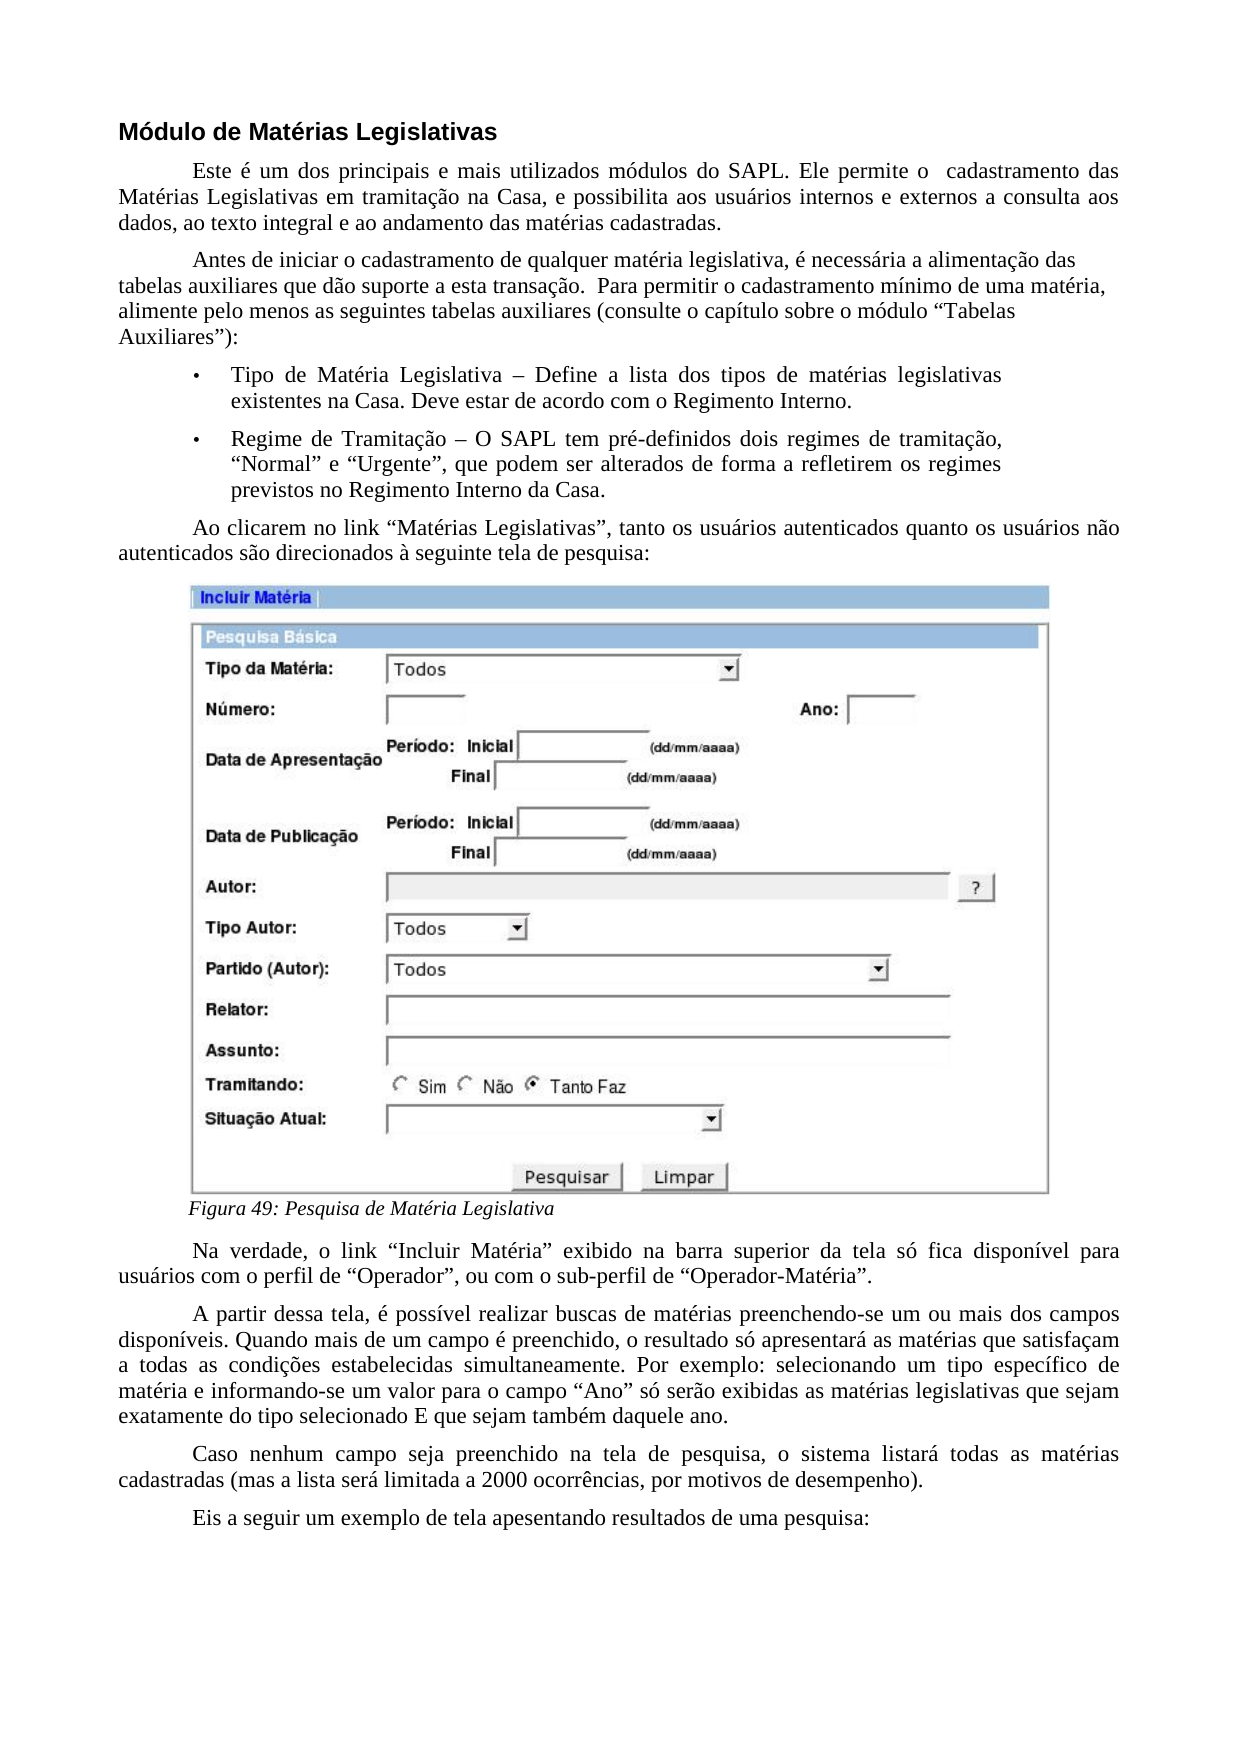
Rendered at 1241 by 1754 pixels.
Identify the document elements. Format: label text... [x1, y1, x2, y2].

text Eis a seguir um exemplo de tela apesentando resultados de uma pesquisa: [118, 1505, 1122, 1530]
text Figura 49: Pesquisa de Matéria Legislativa [188, 1197, 1052, 1220]
subtitle Módulo de Matérias Legislativas [118, 118, 1122, 146]
text A partir dessa tela, é possível realizar buscas de matérias preenchendo-se um ou mais dos campos disponíveis. Quando mais de um campo é preenchido, o resultado só apresentará as matérias que satisfaçam a todas as condições estabelecidas simultaneamente. Por exemplo: selecionando um tipo específico de matéria e informando-se um valor para o campo “Ano” só serão exibidas as matérias legislativas que sejam exatamente do tipo selecionado E que sejam também daquele ano. [118, 1301, 1122, 1429]
text Ao clicarem no link “Matérias Legislativas”, tanto os usuários autenticados quanto os usuários não autenticados são direcionados à seguinte tela de pesquisa: [118, 514, 1122, 566]
text Antes de iniciar o cadastramento de qualquer matéria legislativa, é necessária a alimentação das tabelas auxiliares que dão suporte a esta transação. Para permitir o cadastramento mínimo de uma matéria, alimente pelo menos as seguintes tabelas auxiliares (consulte o capítulo sobre o módulo “Tabelas Auxiliares”): [118, 247, 1122, 349]
list Regime de Tramitação – O SAPL tem pré-definidos dois regimes de tramitação, “Normal” e “Urgente”, que podem ser alterados de forma a refletirem os regimes previstos no Regimento Interno da Casa. [193, 426, 1004, 502]
text Na verdade, o link “Incluir Matéria” exibido na barra superior da tela só fica disponível para usuários com o perfil de “Operador”, ou com o sub-perfil de “Operador-Matéria”. [118, 578, 1122, 1289]
picture [188, 583, 1052, 1197]
text Este é um dos principais e mais utilizados módulos do SAPL. Ele permite o cadastramento das Matérias Legislativas em tramitação na Casa, e possibilita aos usuários internos e externos a consulta aos dados, ao texto integral e ao andamento das matérias cadastradas. [118, 158, 1122, 235]
text Caso nenhum campo seja preenchido na tela de pesquisa, o sistema listará todas as matérias cadastradas (mas a lista será limitada a 2000 ocorrências, por motivos de desempenho). [118, 1441, 1122, 1492]
list Tipo de Matéria Legislativa – Define a lista dos tipos de matérias legislativas existentes na Casa. Deve estar de acordo com o Regimento Interno. [193, 362, 1004, 413]
